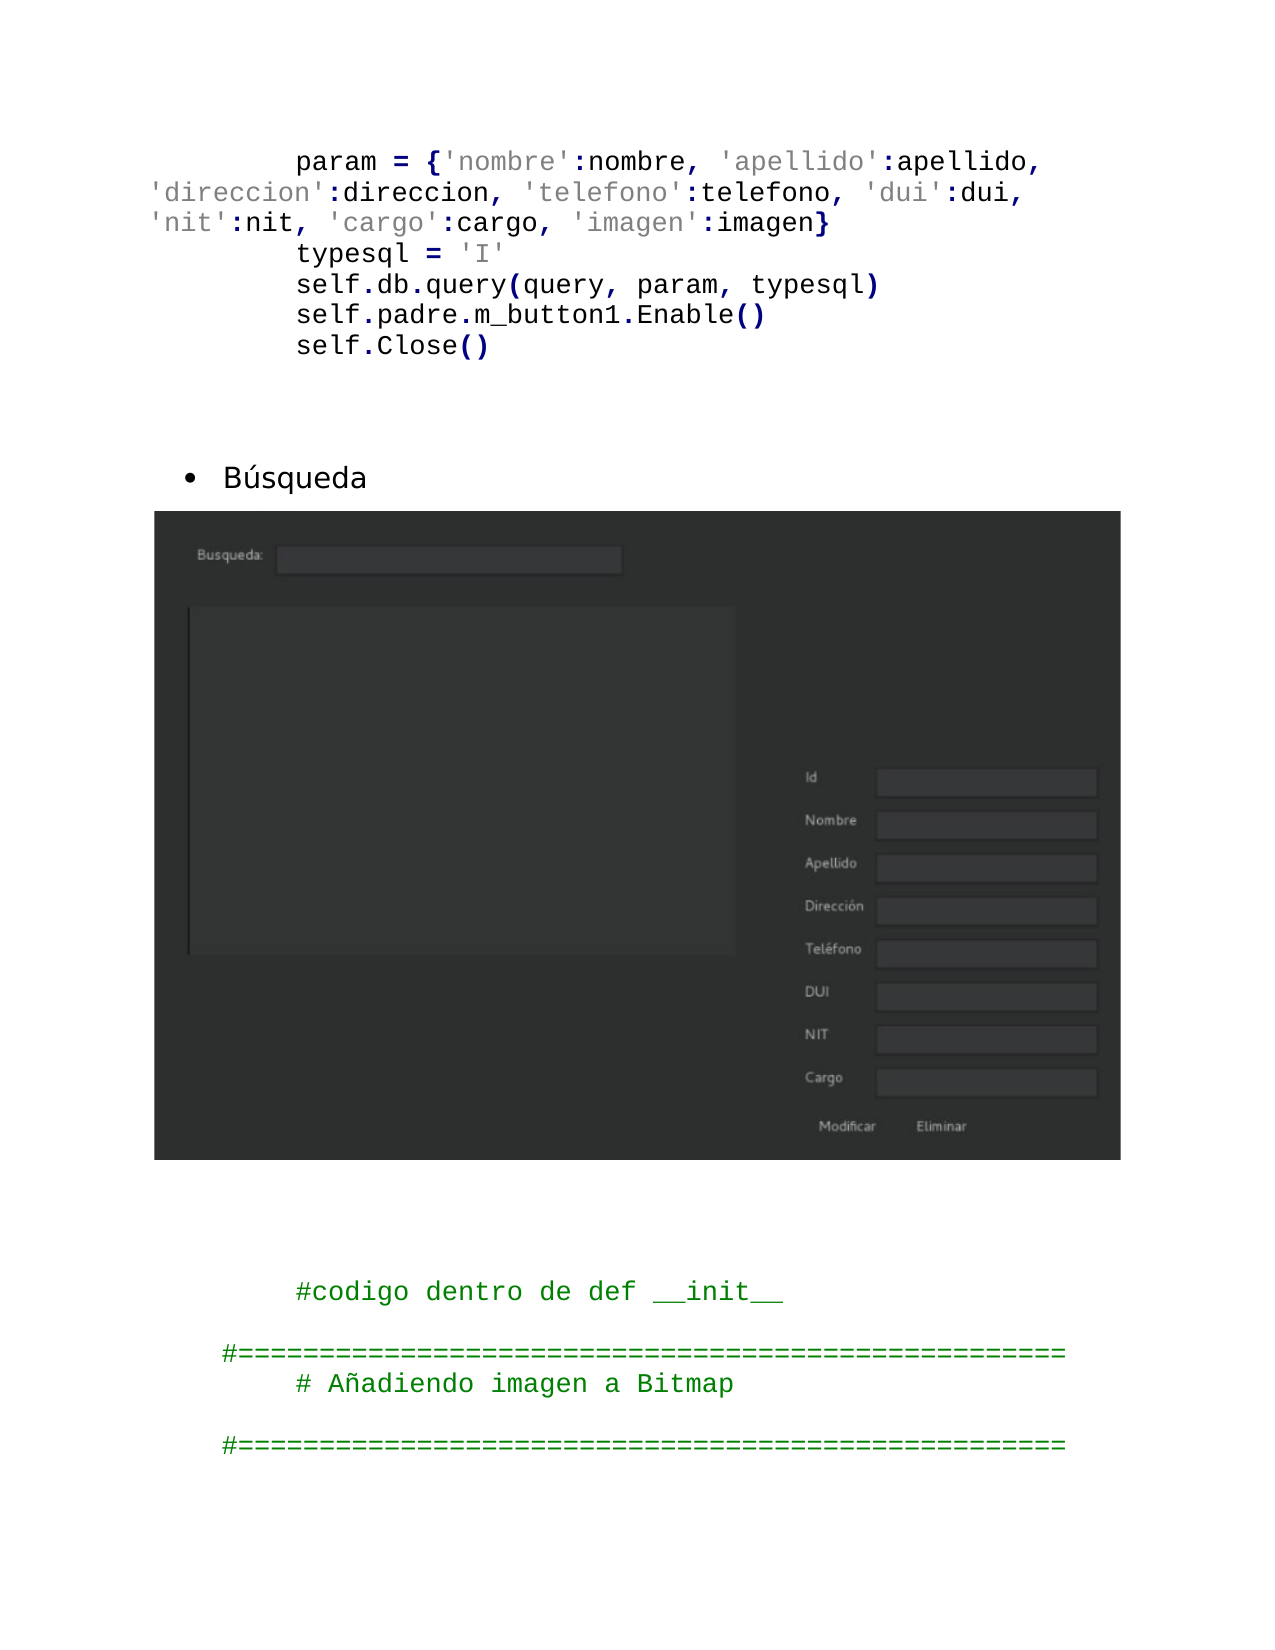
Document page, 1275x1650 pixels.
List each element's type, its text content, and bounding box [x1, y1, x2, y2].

text # Añadiendo imagen a Bitmap [148, 1370, 1127, 1401]
picture [154, 511, 1121, 1160]
text self.db.query(query, param, typesql) [148, 271, 1127, 301]
text param = {'nombre':nombre, 'apellido':apellido, 'direccion':direccion, 'telefono':telefono, 'dui':dui, 'nit':nit, 'cargo':cargo, 'imagen':imagen} [148, 148, 1127, 240]
text typesql = 'I' [148, 240, 1127, 271]
list Búsqueda [185, 461, 1127, 495]
text self.padre.m_button1.Enable() [148, 301, 1127, 332]
text #=================================================== [148, 1309, 1127, 1370]
text #=================================================== [148, 1401, 1127, 1462]
text self.Close() [148, 332, 1127, 363]
text #codigo dentro de def __init__ [221, 1278, 1127, 1309]
